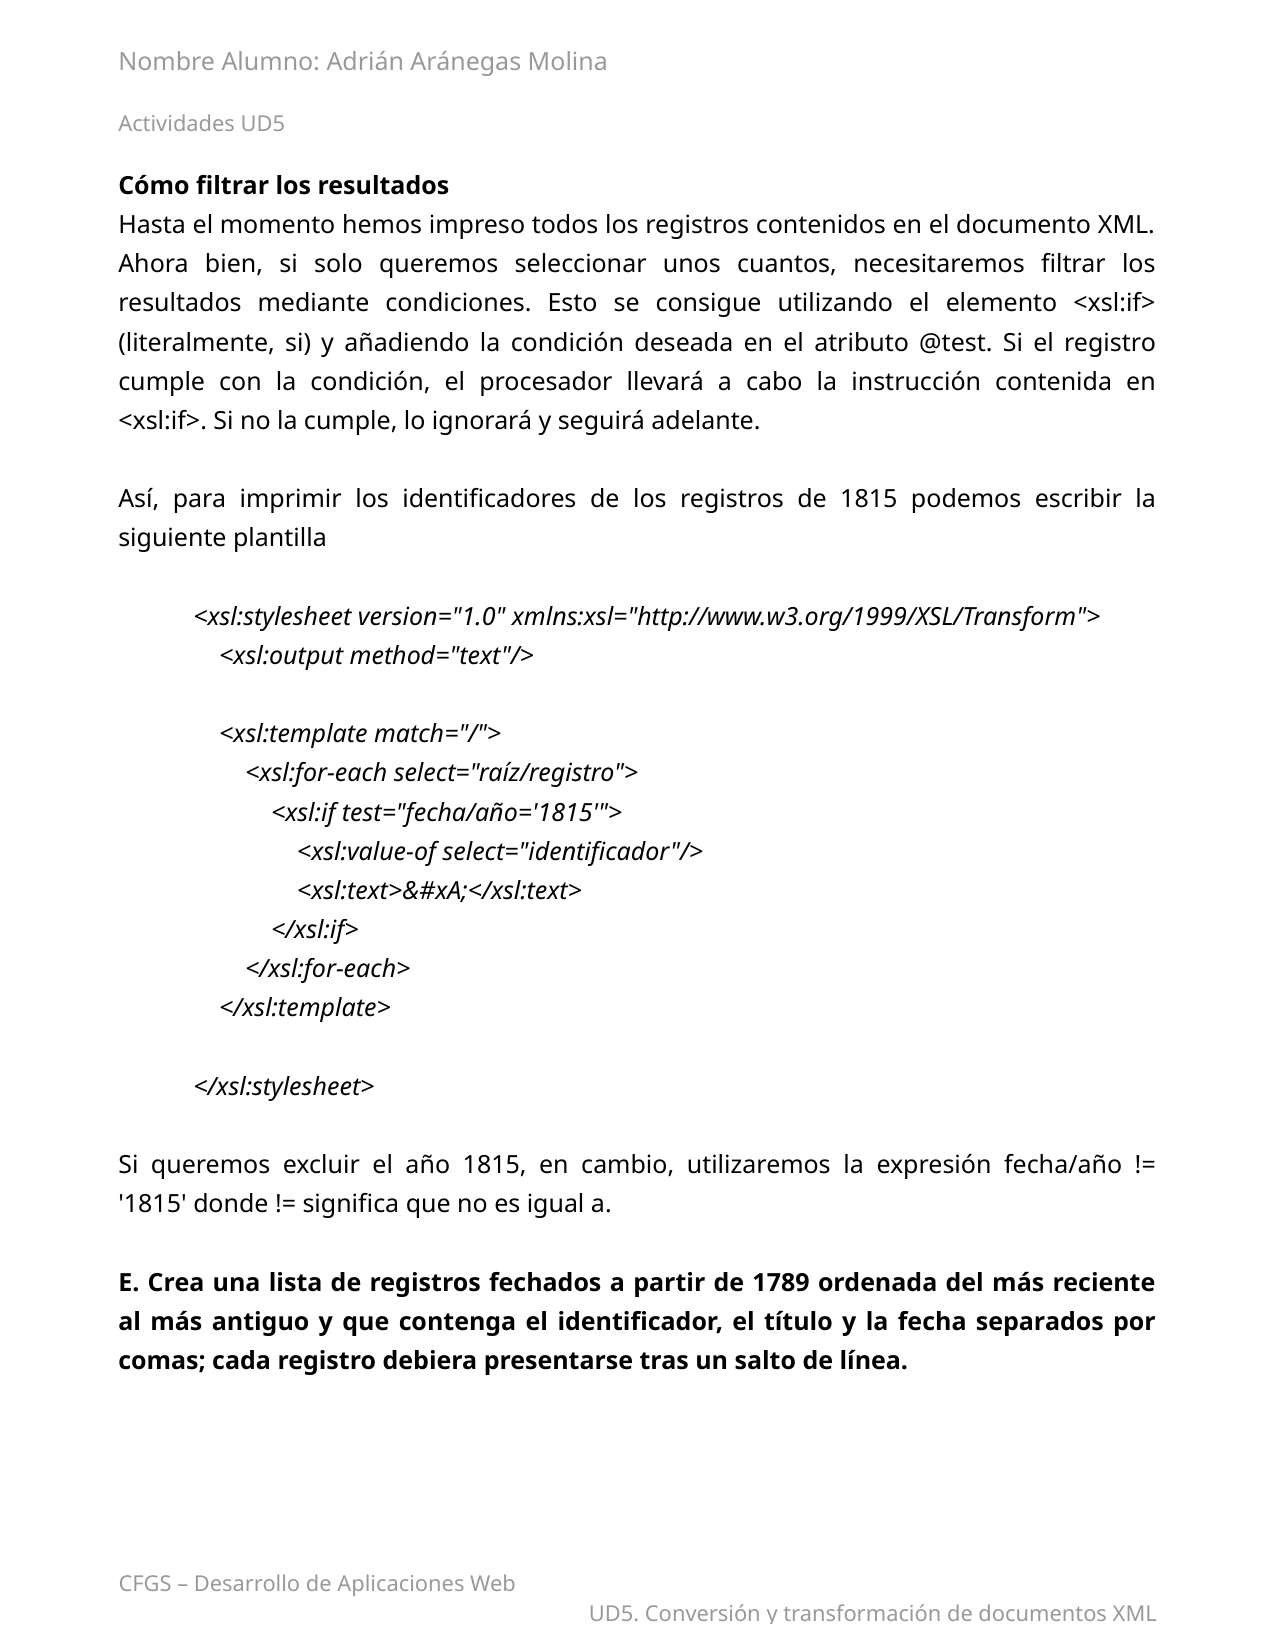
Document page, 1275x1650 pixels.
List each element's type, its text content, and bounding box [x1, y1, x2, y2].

text <xsl:template match="/"> [193, 716, 1157, 750]
text Si queremos excluir el año 1815, en cambio, utilizaremos la expresión fecha/año != '1815' donde != significa que no es igual a. [118, 1147, 1157, 1220]
text <xsl:text>&#xA;</xsl:text> [193, 872, 1157, 907]
text E. Crea una lista de registros fechados a partir de 1789 ordenada del más reciente al más antiguo y que contenga el identificador, el título y la fecha separados por comas; cada registro debiera presentarse tras un salto de línea. [118, 1264, 1157, 1377]
text Así, para imprimir los identificadores de los registros de 1815 podemos escribir la siguiente plantilla [118, 481, 1157, 554]
text </xsl:template> [193, 990, 1157, 1024]
text <xsl:stylesheet version="1.0" xmlns:xsl="http://www.w3.org/1999/XSL/Transform"> [193, 598, 1157, 632]
text </xsl:if> [193, 912, 1157, 946]
text <xsl:for-each select="raíz/registro"> [193, 755, 1157, 789]
text </xsl:stylesheet> [193, 1068, 1157, 1102]
text <xsl:if test="fecha/año='1815'"> [193, 794, 1157, 828]
text <xsl:output method="text"/> [193, 637, 1157, 672]
text <xsl:value-of select="identificador"/> [193, 833, 1157, 867]
text Hasta el momento hemos impreso todos los registros contenidos en el documento XML. Ahora bien, si solo queremos seleccionar unos cuantos, necesitaremos filtrar los resultados mediante condiciones. Esto se consigue utilizando el elemento <xsl:if> (literalmente, si) y añadiendo la condición deseada en el atributo @test. Si el registro cumple con la condición, el procesador llevará a cabo la instrucción contenida en <xsl:if>. Si no la cumple, lo ignorará y seguirá adelante. [118, 207, 1157, 437]
text Cómo filtrar los resultados [118, 167, 1157, 202]
text </xsl:for-each> [193, 951, 1157, 985]
